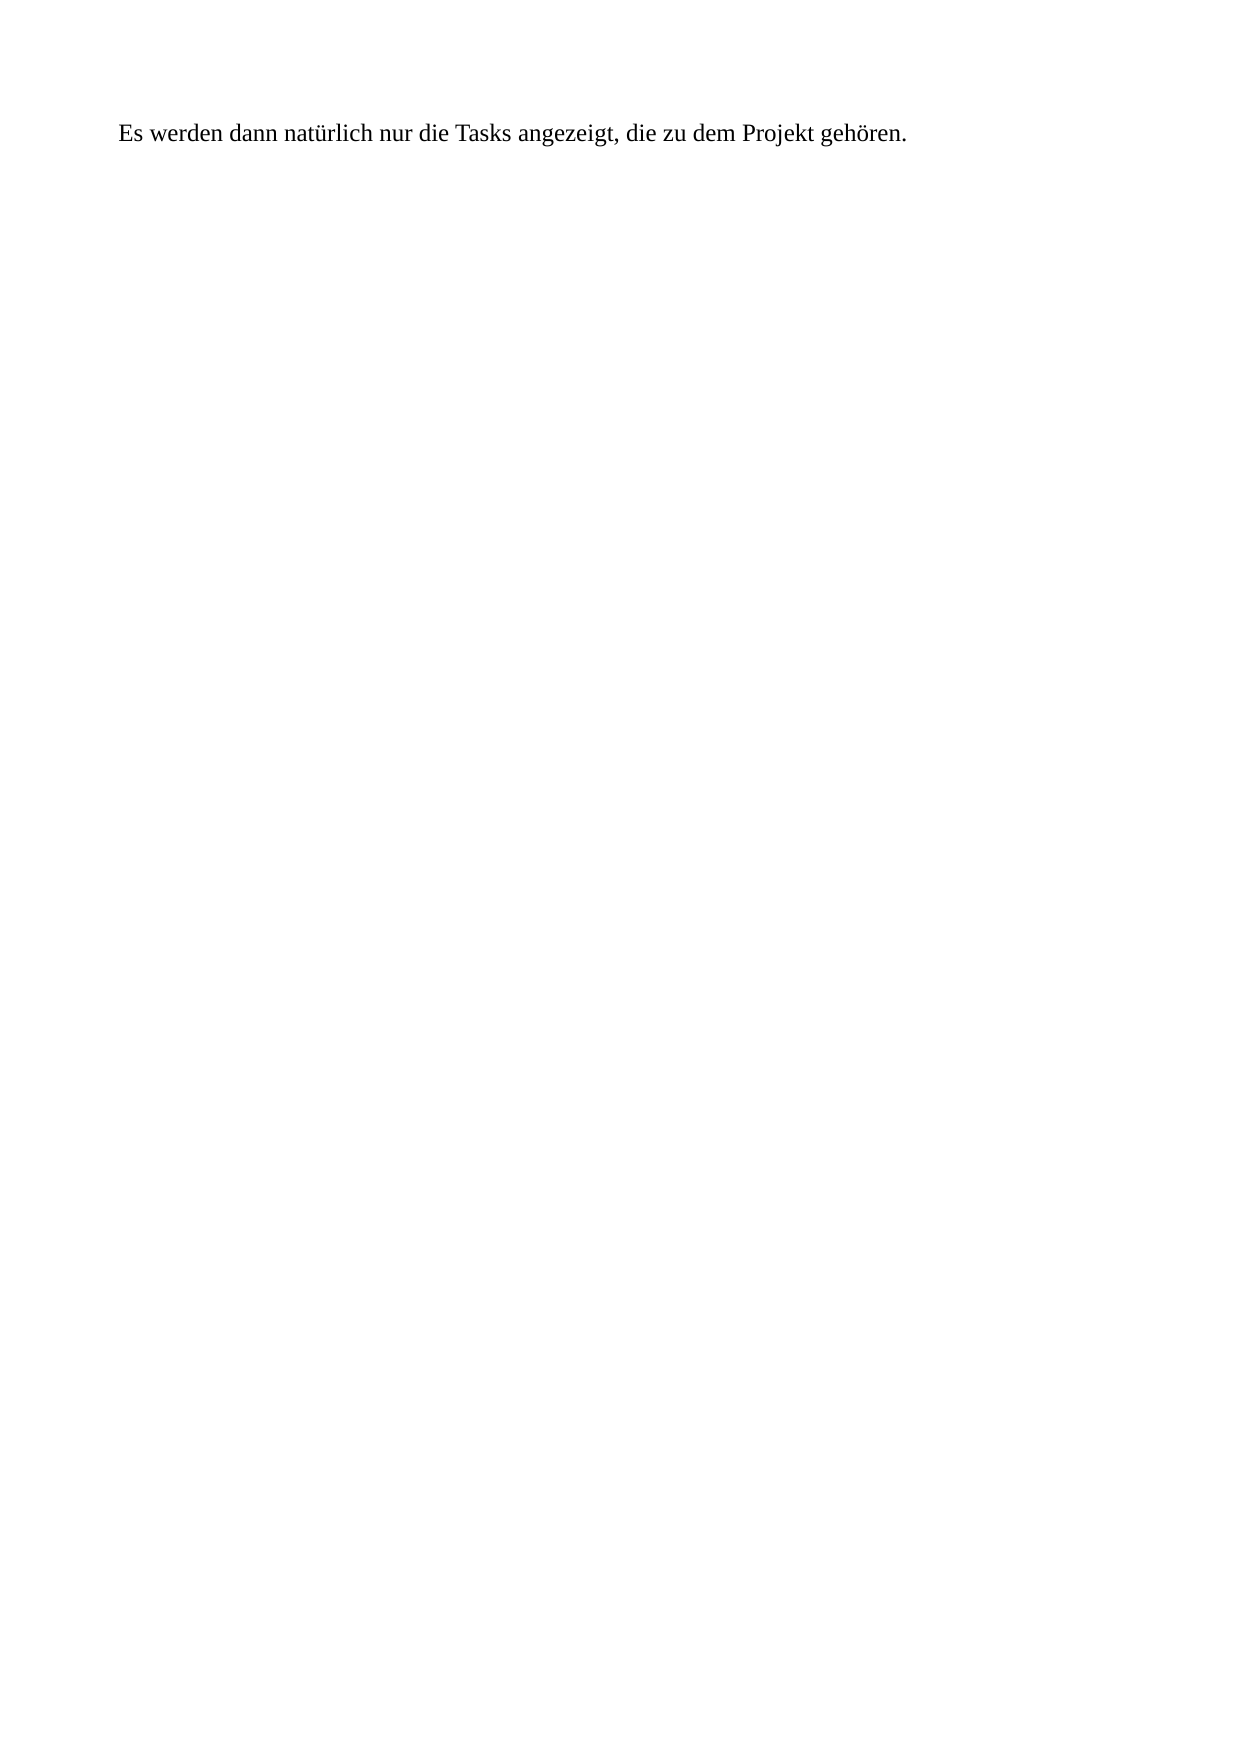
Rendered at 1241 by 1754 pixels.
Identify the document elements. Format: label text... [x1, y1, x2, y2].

text Es werden dann natürlich nur die Tasks angezeigt, die zu dem Projekt gehören. [118, 118, 1122, 147]
